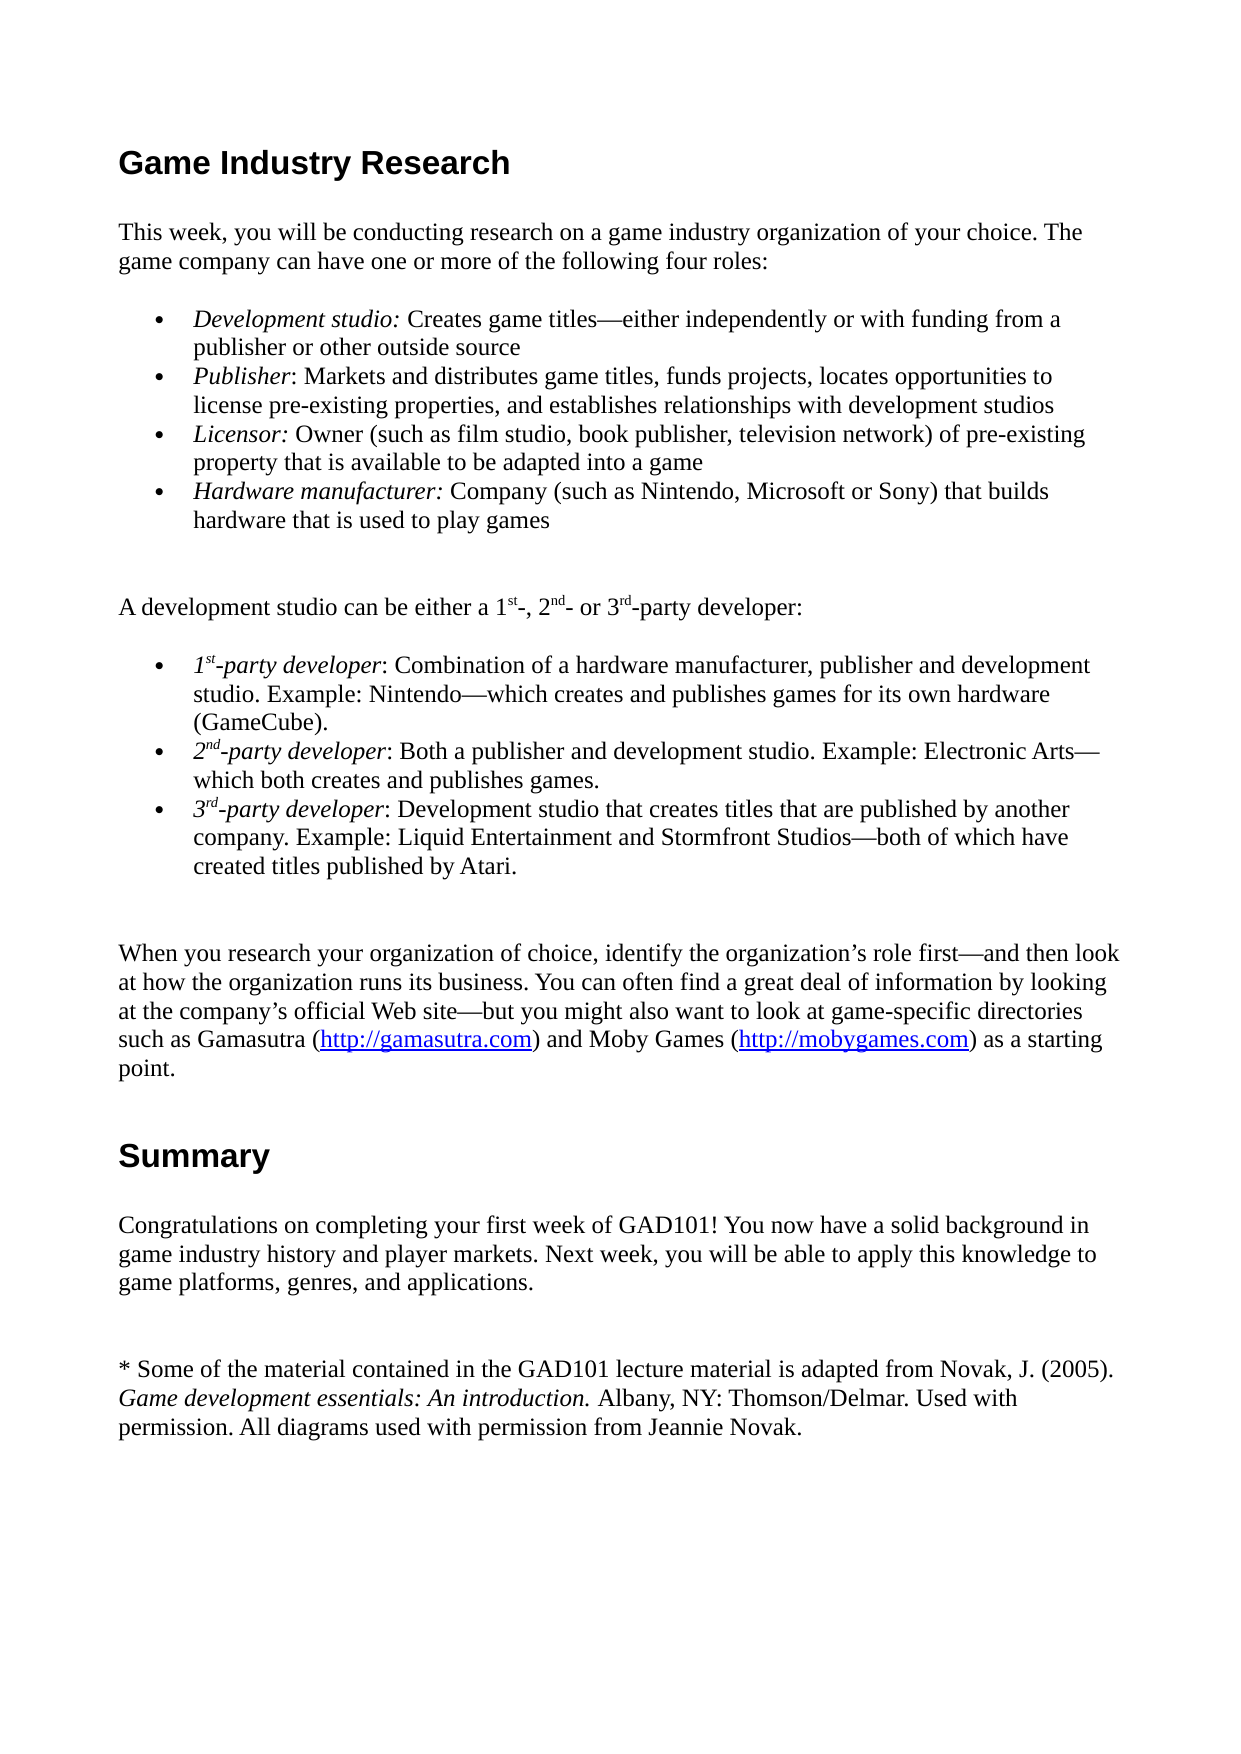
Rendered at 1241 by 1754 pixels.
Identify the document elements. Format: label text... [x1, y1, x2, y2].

list 1st-party developer: Combination of a hardware manufacturer, publisher and development studio. Example: Nintendo—which creates and publishes games for its own hardware (GameCube). [156, 650, 1122, 736]
subtitle Summary [118, 1136, 1122, 1174]
subtitle Game Industry Research [118, 143, 1122, 182]
text * Some of the material contained in the GAD101 lecture material is adapted from Novak, J. (2005). Game development essentials: An introduction. Albany, NY: Thomson/Delmar. Used with permission. All diagrams used with permission from Jeannie Novak. [118, 1354, 1122, 1441]
list Development studio: Creates game titles—either independently or with funding from a publisher or other outside source [156, 304, 1122, 361]
list 3rd-party developer: Development studio that creates titles that are published by another company. Example: Liquid Entertainment and Stormfront Studios—both of which have created titles published by Atari. [156, 794, 1122, 880]
list 2nd-party developer: Both a publisher and development studio. Example: Electronic Arts—which both creates and publishes games. [156, 736, 1122, 794]
text Congratulations on completing your first week of GAD101! You now have a solid background in game industry history and player markets. Next week, you will be able to apply this knowledge to game platforms, genres, and applications. [118, 1210, 1122, 1296]
text A development studio can be either a 1st-, 2nd- or 3rd-party developer: [118, 592, 1122, 621]
text This week, you will be conducting research on a game industry organization of your choice. The game company can have one or more of the following four roles: [118, 217, 1122, 274]
list Hardware manufacturer: Company (such as Nintendo, Microsoft or Sony) that builds hardware that is used to play games [156, 476, 1122, 534]
list Publisher: Markets and distributes game titles, funds projects, locates opportunities to license pre-existing properties, and establishes relationships with development studios [156, 361, 1122, 419]
list Licensor: Owner (such as film studio, book publisher, television network) of pre-existing property that is available to be adapted into a game [156, 419, 1122, 476]
text When you research your organization of choice, identify the organization’s role first—and then look at how the organization runs its business. You can often find a great deal of information by looking at the company’s official Web site—but you might also want to look at game-specific directories such as Gamasutra (http://gamasutra.com) and Moby Games (http://mobygames.com) as a starting point. [118, 938, 1122, 1082]
